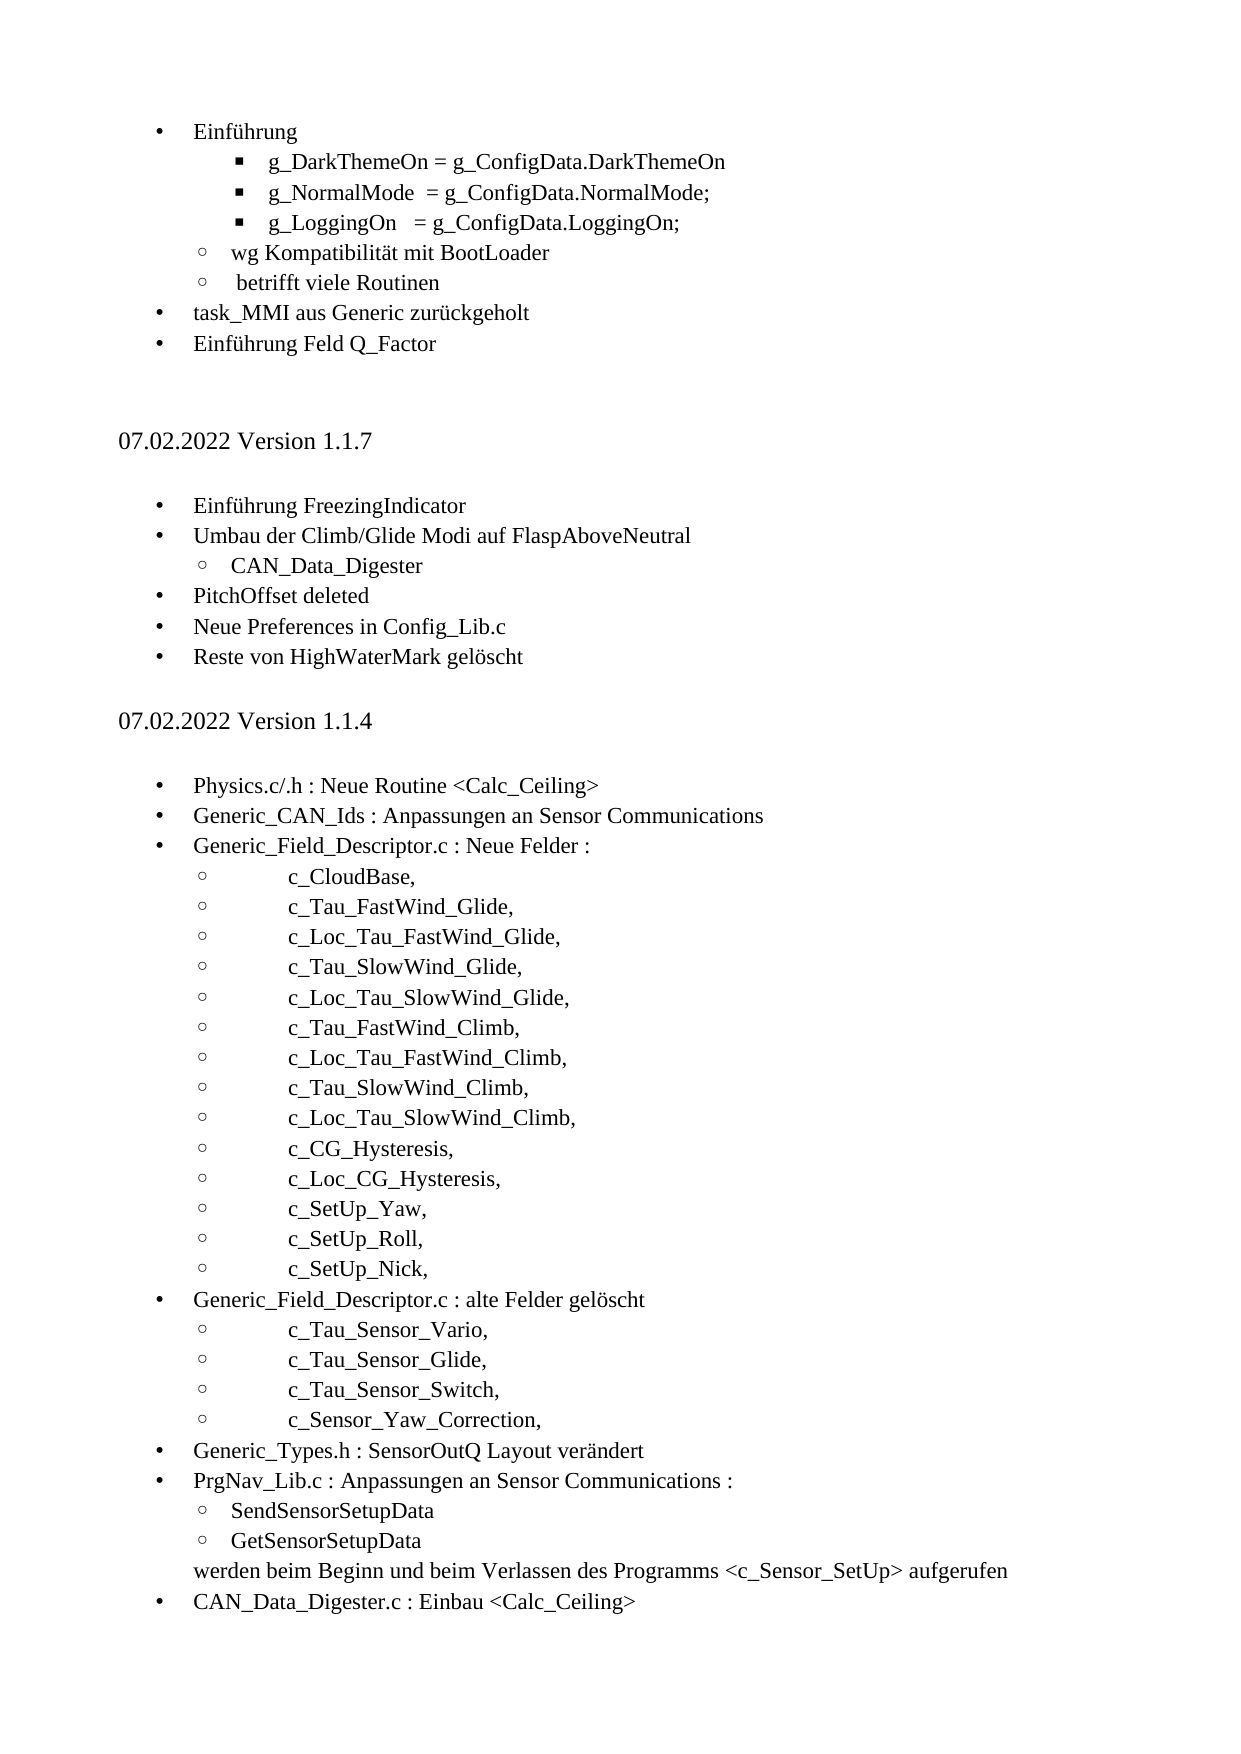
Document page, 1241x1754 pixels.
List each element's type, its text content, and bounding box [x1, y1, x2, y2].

list c_Loc_Tau_FastWind_Climb, [193, 1044, 1122, 1070]
list Physics.c/.h : Neue Routine <Calc_Ceiling> [156, 772, 1122, 798]
list c_Loc_Tau_FastWind_Glide, [193, 923, 1122, 949]
list PitchOffset deleted [156, 582, 1122, 609]
list g_NormalMode = g_ConfigData.NormalMode; [231, 178, 1122, 205]
list c_Tau_SlowWind_Glide, [193, 953, 1122, 980]
list c_CG_Hysteresis, [193, 1135, 1122, 1161]
list GetSensorSetupData [193, 1527, 1122, 1554]
text 07.02.2022 Version 1.1.7 [118, 426, 1122, 454]
list SendSensorSetupData [193, 1497, 1122, 1523]
list Reste von HighWaterMark gelöscht [156, 643, 1122, 669]
list CAN_Data_Digester.c : Einbau <Calc_Ceiling> [156, 1588, 1122, 1614]
list Generic_Field_Descriptor.c : alte Felder gelöscht [156, 1286, 1122, 1312]
list CAN_Data_Digester [193, 552, 1122, 579]
list Generic_Field_Descriptor.c : Neue Felder : [156, 833, 1122, 859]
list c_Loc_Tau_SlowWind_Glide, [193, 984, 1122, 1010]
list g_DarkThemeOn = g_ConfigData.DarkThemeOn [231, 148, 1122, 175]
list Generic_Types.h : SensorOutQ Layout verändert [156, 1437, 1122, 1463]
list Einführung [156, 118, 1122, 144]
list werden beim Beginn und beim Verlassen des Programms <c_Sensor_SetUp> aufgerufen [156, 1558, 1122, 1584]
text 07.02.2022 Version 1.1.4 [118, 706, 1122, 735]
list c_Tau_Sensor_Glide, [193, 1346, 1122, 1372]
list c_Loc_CG_Hysteresis, [193, 1165, 1122, 1191]
list c_Tau_Sensor_Vario, [193, 1316, 1122, 1342]
list task_MMI aus Generic zurückgeholt [156, 299, 1122, 326]
list g_LoggingOn = g_ConfigData.LoggingOn; [231, 209, 1122, 235]
list c_CloudBase, [193, 863, 1122, 889]
list Umbau der Climb/Glide Modi auf FlaspAboveNeutral [156, 522, 1122, 548]
list PrgNav_Lib.c : Anpassungen an Sensor Communications : [156, 1467, 1122, 1493]
list Einführung FreezingIndicator [156, 492, 1122, 518]
list wg Kompatibilität mit BootLoader [193, 239, 1122, 265]
list c_Sensor_Yaw_Correction, [193, 1407, 1122, 1433]
list c_Tau_SlowWind_Climb, [193, 1074, 1122, 1101]
list Generic_CAN_Ids : Anpassungen an Sensor Communications [156, 802, 1122, 829]
list c_Tau_FastWind_Climb, [193, 1014, 1122, 1040]
list c_Tau_FastWind_Glide, [193, 893, 1122, 919]
list c_SetUp_Yaw, [193, 1195, 1122, 1221]
list Neue Preferences in Config_Lib.c [156, 613, 1122, 639]
list Einführung Feld Q_Factor [156, 329, 1122, 356]
list c_SetUp_Nick, [193, 1256, 1122, 1282]
list c_Loc_Tau_SlowWind_Climb, [193, 1104, 1122, 1131]
list c_Tau_Sensor_Switch, [193, 1376, 1122, 1403]
list c_SetUp_Roll, [193, 1225, 1122, 1252]
list betrifft viele Routinen [193, 269, 1122, 296]
